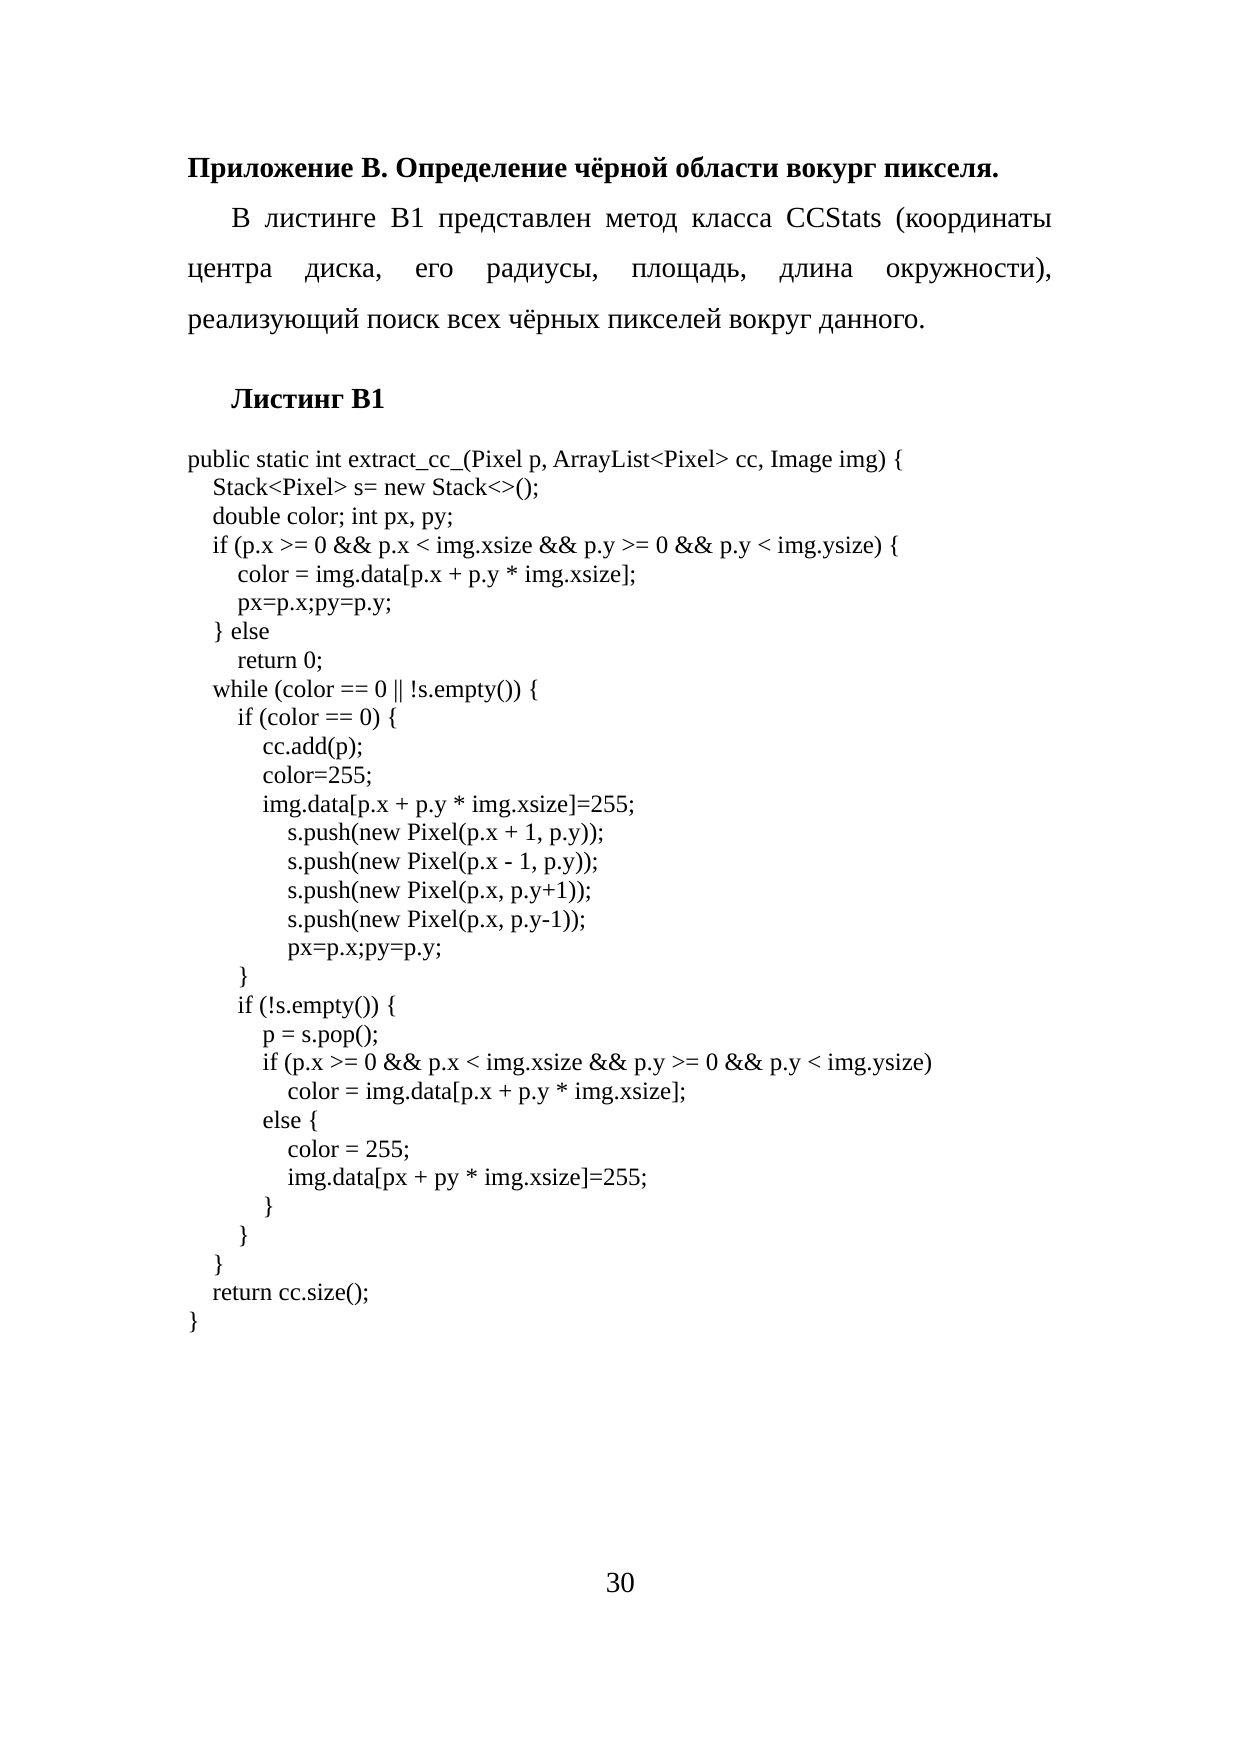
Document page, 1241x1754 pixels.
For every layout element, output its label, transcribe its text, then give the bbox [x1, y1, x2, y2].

text p = s.pop(); [187, 1019, 1053, 1047]
text return 0; [187, 645, 1053, 674]
text s.push(new Pixel(p.x + 1, p.y)); [187, 817, 1053, 846]
text s.push(new Pixel(p.x, p.y-1)); [187, 904, 1053, 932]
text color = 255; [187, 1134, 1053, 1162]
text } else [187, 616, 1053, 645]
text if (p.x >= 0 && p.x < img.xsize && p.y >= 0 && p.y < img.ysize) { [187, 530, 1053, 559]
text color=255; [187, 760, 1053, 789]
text img.data[px + py * img.xsize]=255; [187, 1162, 1053, 1191]
text if (!s.empty()) { [187, 990, 1053, 1019]
text while (color == 0 || !s.empty()) { [187, 674, 1053, 702]
text s.push(new Pixel(p.x - 1, p.y)); [187, 846, 1053, 875]
text img.data[p.x + p.y * img.xsize]=255; [187, 789, 1053, 817]
text 30 [187, 1565, 1053, 1598]
text px=p.x;py=p.y; [187, 587, 1053, 616]
text px=p.x;py=p.y; [187, 932, 1053, 961]
text color = img.data[p.x + p.y * img.xsize]; [187, 559, 1053, 587]
text cc.add(p); [187, 731, 1053, 760]
text return cc.size(); [187, 1277, 1053, 1306]
text Приложение В. Определение чёрной области вокург пикселя. [187, 150, 1053, 183]
text public static int extract_cc_(Pixel p, ArrayList<Pixel> cc, Image img) { [187, 444, 1053, 472]
text } [187, 961, 1053, 990]
text В листинге В1 представлен метод класса CCStats (координаты центра диска, его радиусы, площадь, длина окружности), реализующий поиск всех чёрных пикселей вокруг данного. [187, 200, 1053, 334]
text if (p.x >= 0 && p.x < img.xsize && p.y >= 0 && p.y < img.ysize) [187, 1047, 1053, 1076]
text Stack<Pixel> s= new Stack<>(); [187, 472, 1053, 501]
text } [187, 1220, 1053, 1249]
text s.push(new Pixel(p.x, p.y+1)); [187, 875, 1053, 904]
text Листинг В1 [187, 381, 1053, 414]
text } [187, 1249, 1053, 1277]
text else { [187, 1105, 1053, 1134]
text double color; int px, py; [187, 501, 1053, 530]
text color = img.data[p.x + p.y * img.xsize]; [187, 1076, 1053, 1105]
text if (color == 0) { [187, 702, 1053, 731]
text } [187, 1306, 1053, 1335]
text } [187, 1191, 1053, 1220]
